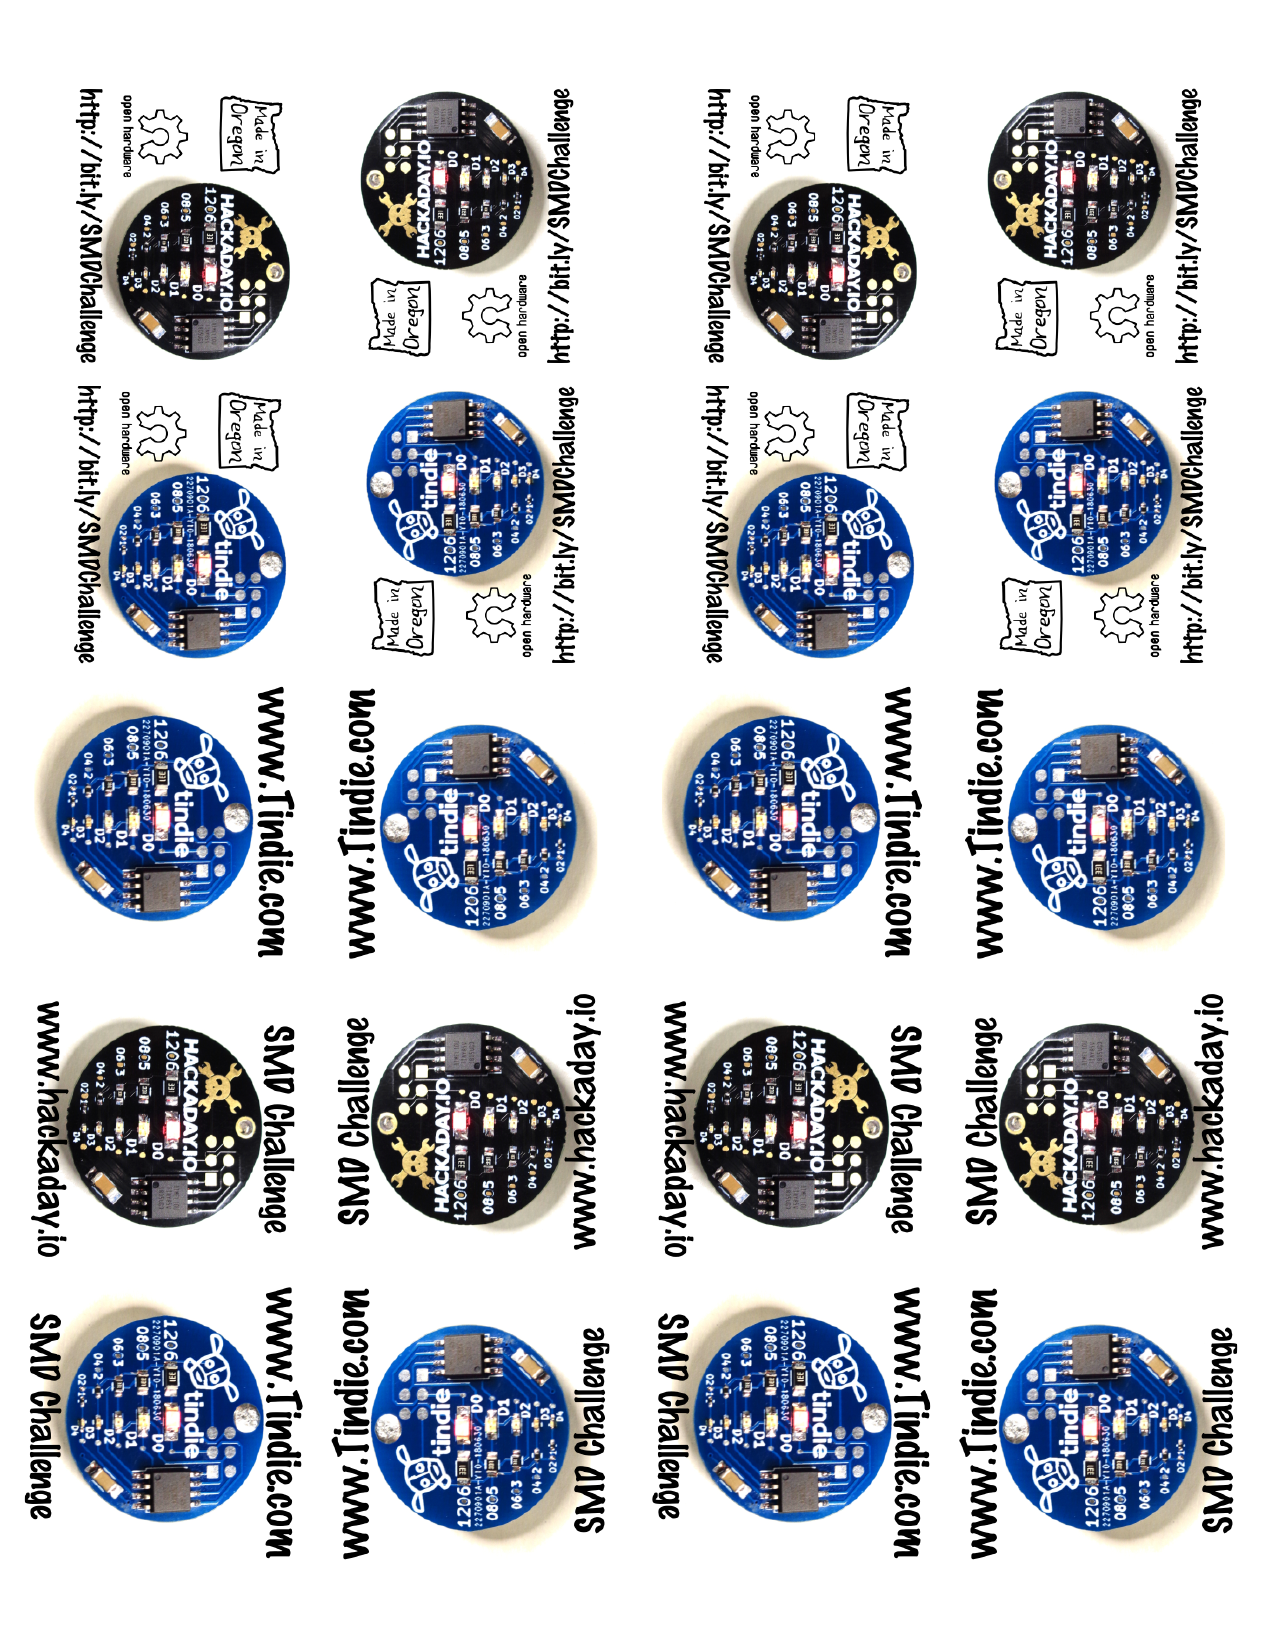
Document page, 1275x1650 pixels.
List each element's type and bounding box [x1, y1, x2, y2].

table_cell [19, 975, 31, 1275]
picture [24, 975, 303, 1572]
table_cell [646, 1275, 1257, 1575]
picture [337, 675, 598, 971]
picture [662, 675, 922, 971]
picture [977, 86, 1202, 363]
picture [75, 89, 300, 366]
table_cell [295, 975, 337, 1275]
picture [701, 386, 917, 668]
picture [959, 975, 1238, 1572]
table_header [19, 75, 618, 375]
picture [350, 86, 574, 363]
table_cell [19, 675, 618, 975]
picture [991, 381, 1207, 663]
picture [331, 975, 610, 1572]
table_header [618, 75, 646, 1575]
table_cell [19, 375, 618, 675]
table_cell [922, 975, 965, 1275]
table_cell [601, 975, 618, 1275]
table_header [646, 75, 1257, 375]
table_cell [646, 375, 1257, 675]
picture [965, 675, 1225, 971]
table_cell [646, 675, 1257, 975]
picture [363, 381, 579, 663]
picture [73, 386, 289, 668]
table_cell [19, 1275, 618, 1575]
table_cell [1229, 975, 1257, 1275]
picture [652, 975, 931, 1572]
table_cell [646, 975, 658, 1275]
picture [34, 675, 295, 971]
picture [703, 89, 927, 366]
